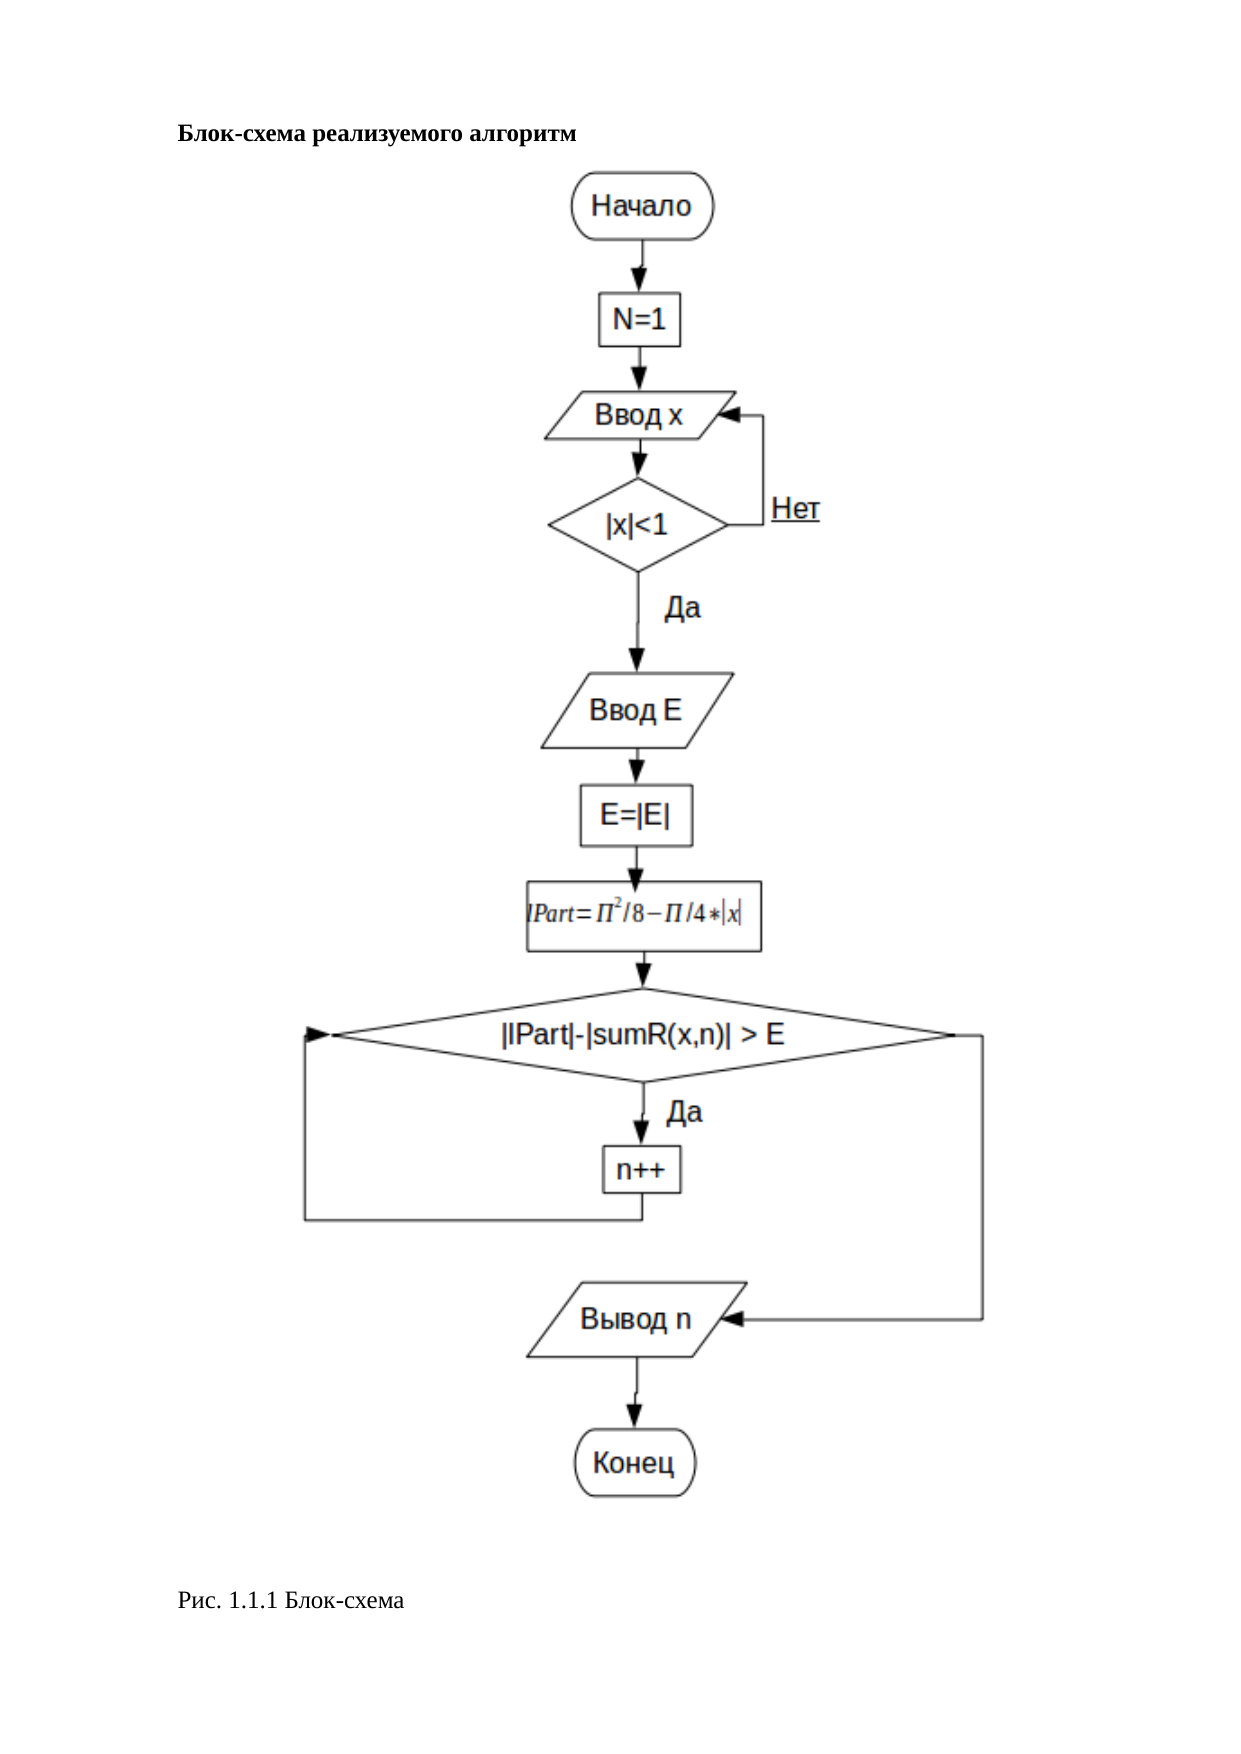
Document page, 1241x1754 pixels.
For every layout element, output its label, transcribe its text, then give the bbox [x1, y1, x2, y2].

picture [247, 155, 1060, 1504]
text Блок-схема реализуемого алгоритм [177, 118, 1181, 147]
text Рис. 1.1.1 Блок-схема [177, 1585, 1181, 1613]
